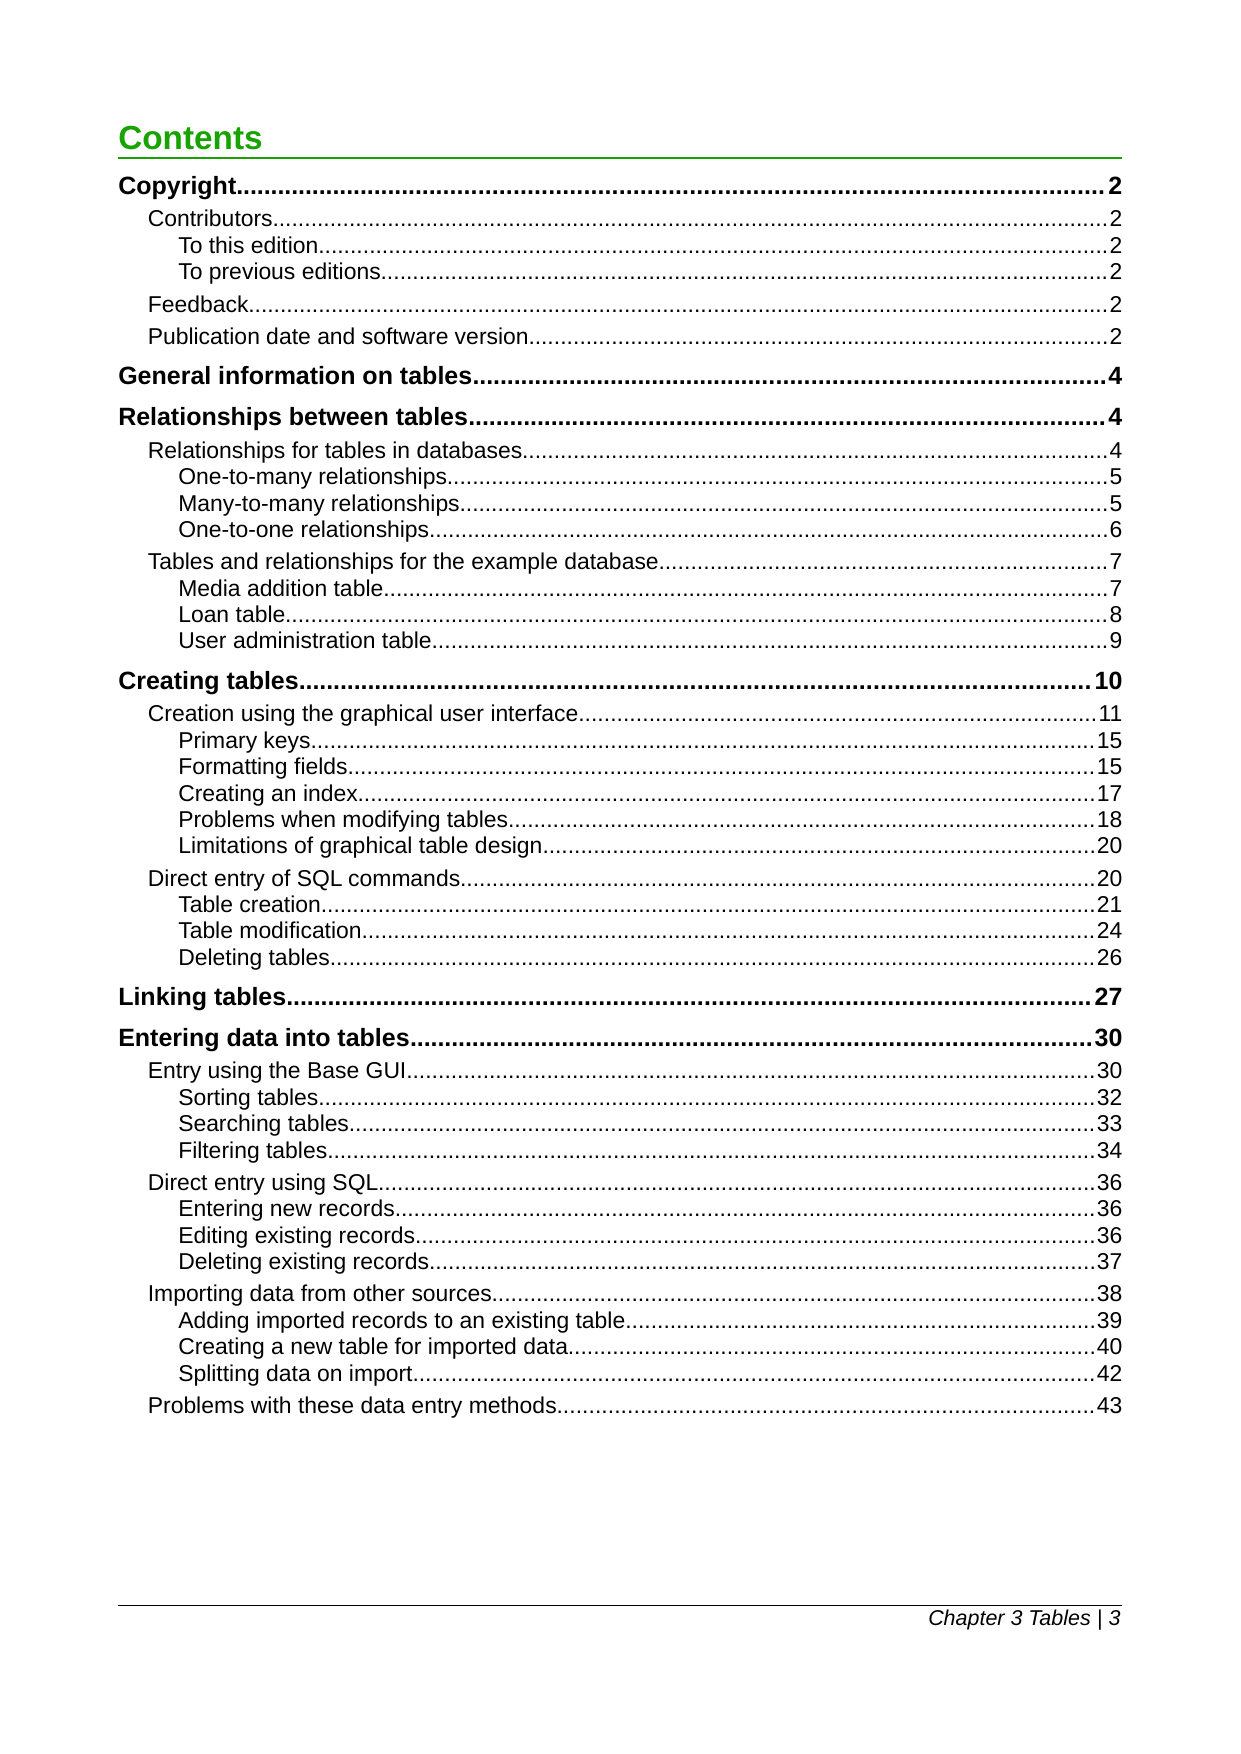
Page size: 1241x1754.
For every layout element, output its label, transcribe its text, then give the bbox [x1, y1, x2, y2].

text Limitations of graphical table design 20 [178, 832, 1122, 858]
text Feedback 2 [148, 291, 1122, 317]
text Creating tables 10 [118, 666, 1122, 694]
text Direct entry using SQL 36 [148, 1169, 1122, 1195]
text Splitting data on import 42 [178, 1359, 1122, 1386]
text Deleting existing records 37 [178, 1248, 1122, 1274]
text Many-to-many relationships 5 [178, 489, 1122, 516]
text Publication date and software version 2 [148, 323, 1122, 349]
text User administration table 9 [178, 627, 1122, 654]
text Relationships for tables in databases 4 [148, 437, 1122, 463]
text General information on tables 4 [118, 361, 1122, 390]
text Table modification 24 [178, 917, 1122, 944]
text Importing data from other sources 38 [148, 1280, 1122, 1307]
subtitle Contents [118, 118, 1122, 157]
text One-to-many relationships 5 [178, 463, 1122, 489]
text Linking tables 27 [118, 982, 1122, 1011]
text Copyright 2 [118, 171, 1122, 199]
text Entry using the Base GUI 30 [148, 1057, 1122, 1084]
text Primary keys 15 [178, 727, 1122, 753]
text Editing existing records 36 [178, 1222, 1122, 1248]
text Formatting fields 15 [178, 753, 1122, 779]
text Relationships between tables 4 [118, 402, 1122, 431]
text To this edition 2 [178, 232, 1122, 258]
text Problems with these data entry methods 43 [148, 1392, 1122, 1418]
text Direct entry of SQL commands 20 [148, 864, 1122, 891]
text Media addition table 7 [178, 574, 1122, 601]
text Deleting tables 26 [178, 944, 1122, 970]
text To previous editions 2 [178, 258, 1122, 284]
text Table creation 21 [178, 891, 1122, 917]
text Entering new records 36 [178, 1195, 1122, 1222]
text Creation using the graphical user interface 11 [148, 700, 1122, 727]
text Sorting tables 32 [178, 1084, 1122, 1110]
text Loan table 8 [178, 601, 1122, 627]
text Filtering tables 34 [178, 1137, 1122, 1163]
text Contributors 2 [148, 205, 1122, 232]
text Creating an index 17 [178, 779, 1122, 806]
text Searching tables 33 [178, 1110, 1122, 1137]
text Entering data into tables 30 [118, 1023, 1122, 1051]
text Problems when modifying tables 18 [178, 806, 1122, 832]
text One-to-one relationships 6 [178, 516, 1122, 542]
text Creating a new table for imported data 40 [178, 1333, 1122, 1359]
text Tables and relationships for the example database 7 [148, 548, 1122, 574]
text Adding imported records to an existing table 39 [178, 1307, 1122, 1333]
